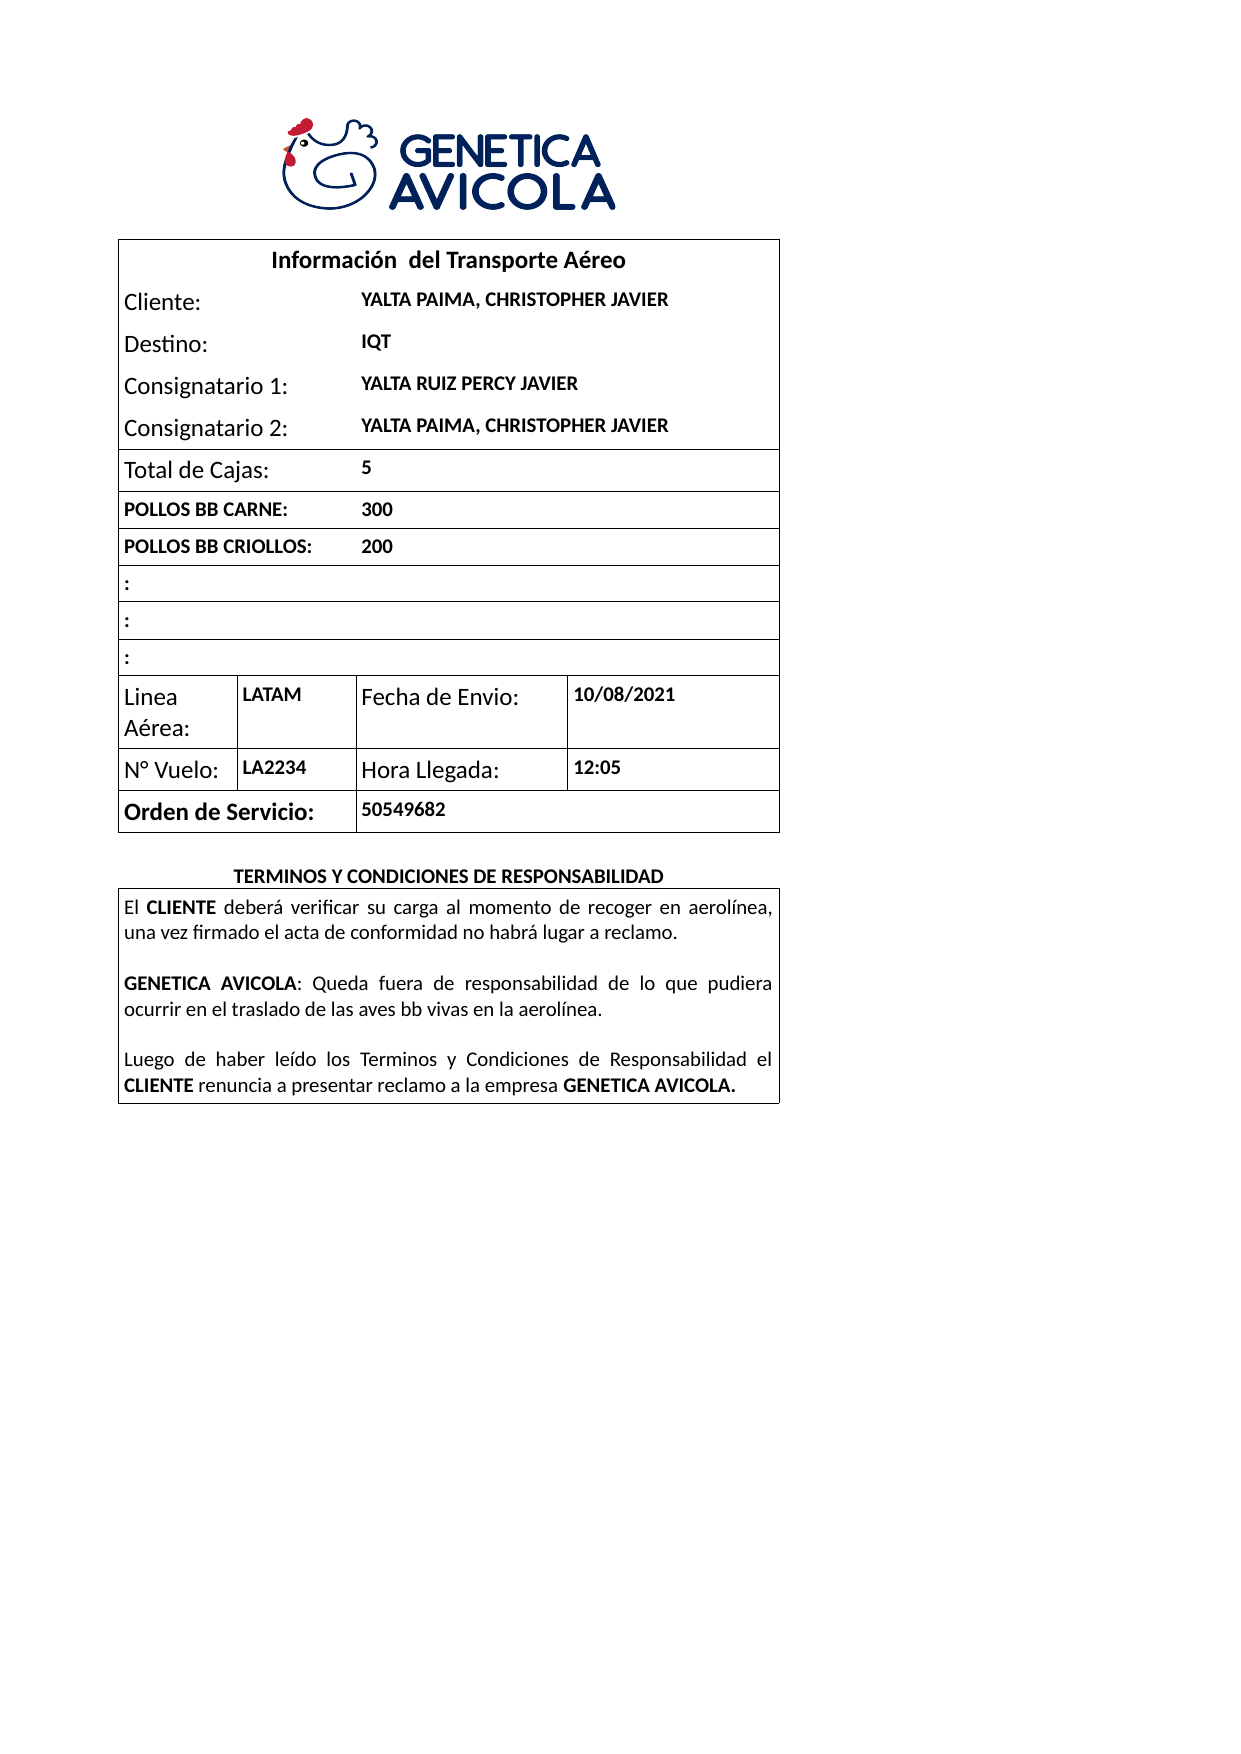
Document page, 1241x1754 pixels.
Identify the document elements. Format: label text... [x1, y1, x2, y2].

table_cell 300 [356, 492, 779, 527]
table_cell Destino: [119, 323, 356, 364]
table_cell TERMINOS Y CONDICIONES DE RESPONSABILIDAD [118, 833, 779, 888]
table_cell POLLOS BB CRIOLLOS: [119, 529, 356, 564]
table_cell Consignatario 1: [119, 365, 356, 406]
table_cell YALTA PAIMA, CHRISTOPHER JAVIER [356, 406, 779, 448]
table_cell : [119, 566, 356, 601]
table_cell Hora Llegada: [357, 749, 567, 790]
table_cell [356, 566, 779, 601]
table_cell Linea Aérea: [119, 676, 237, 748]
table_cell 50549682 [357, 791, 779, 832]
table_cell 10/08/2021 [568, 676, 779, 748]
table_cell Orden de Servicio: [119, 791, 356, 832]
table_cell 200 [356, 529, 779, 564]
table_cell LATAM [238, 676, 356, 748]
table_cell LA2234 [238, 749, 356, 790]
table_cell Cliente: [119, 281, 356, 322]
picture [282, 118, 616, 210]
table_cell [356, 640, 779, 675]
table_cell : [119, 602, 356, 638]
table_cell YALTA RUIZ PERCY JAVIER [356, 365, 779, 406]
table_cell YALTA PAIMA, CHRISTOPHER JAVIER [356, 281, 779, 322]
table_cell Consignatario 2: [119, 406, 356, 448]
table_cell IQT [356, 323, 779, 364]
table_cell N° Vuelo: [119, 749, 237, 790]
table_cell : [119, 640, 356, 675]
table_cell El CLIENTE deberá verificar su carga al momento de recoger en aerolínea, una vez firmado el acta de conformidad no habrá lugar a reclamo. GENETICA AVICOLA: Queda fuera de responsabilidad de lo que pudiera ocurrir en el traslado de las aves bb vivas en la aerolínea. Luego de haber leído los Terminos y Condiciones de Responsabilidad el CLIENTE renuncia a presentar reclamo a la empresa GENETICA AVICOLA. [119, 889, 779, 1103]
table_cell 5 [356, 450, 779, 491]
table_cell 12:05 [568, 749, 779, 790]
table_cell [356, 602, 779, 638]
table_cell Total de Cajas: [119, 450, 356, 491]
table_cell Fecha de Envio: [357, 676, 567, 748]
table_cell POLLOS BB CARNE: [119, 492, 356, 527]
table_header Información del Transporte Aéreo [119, 240, 779, 281]
